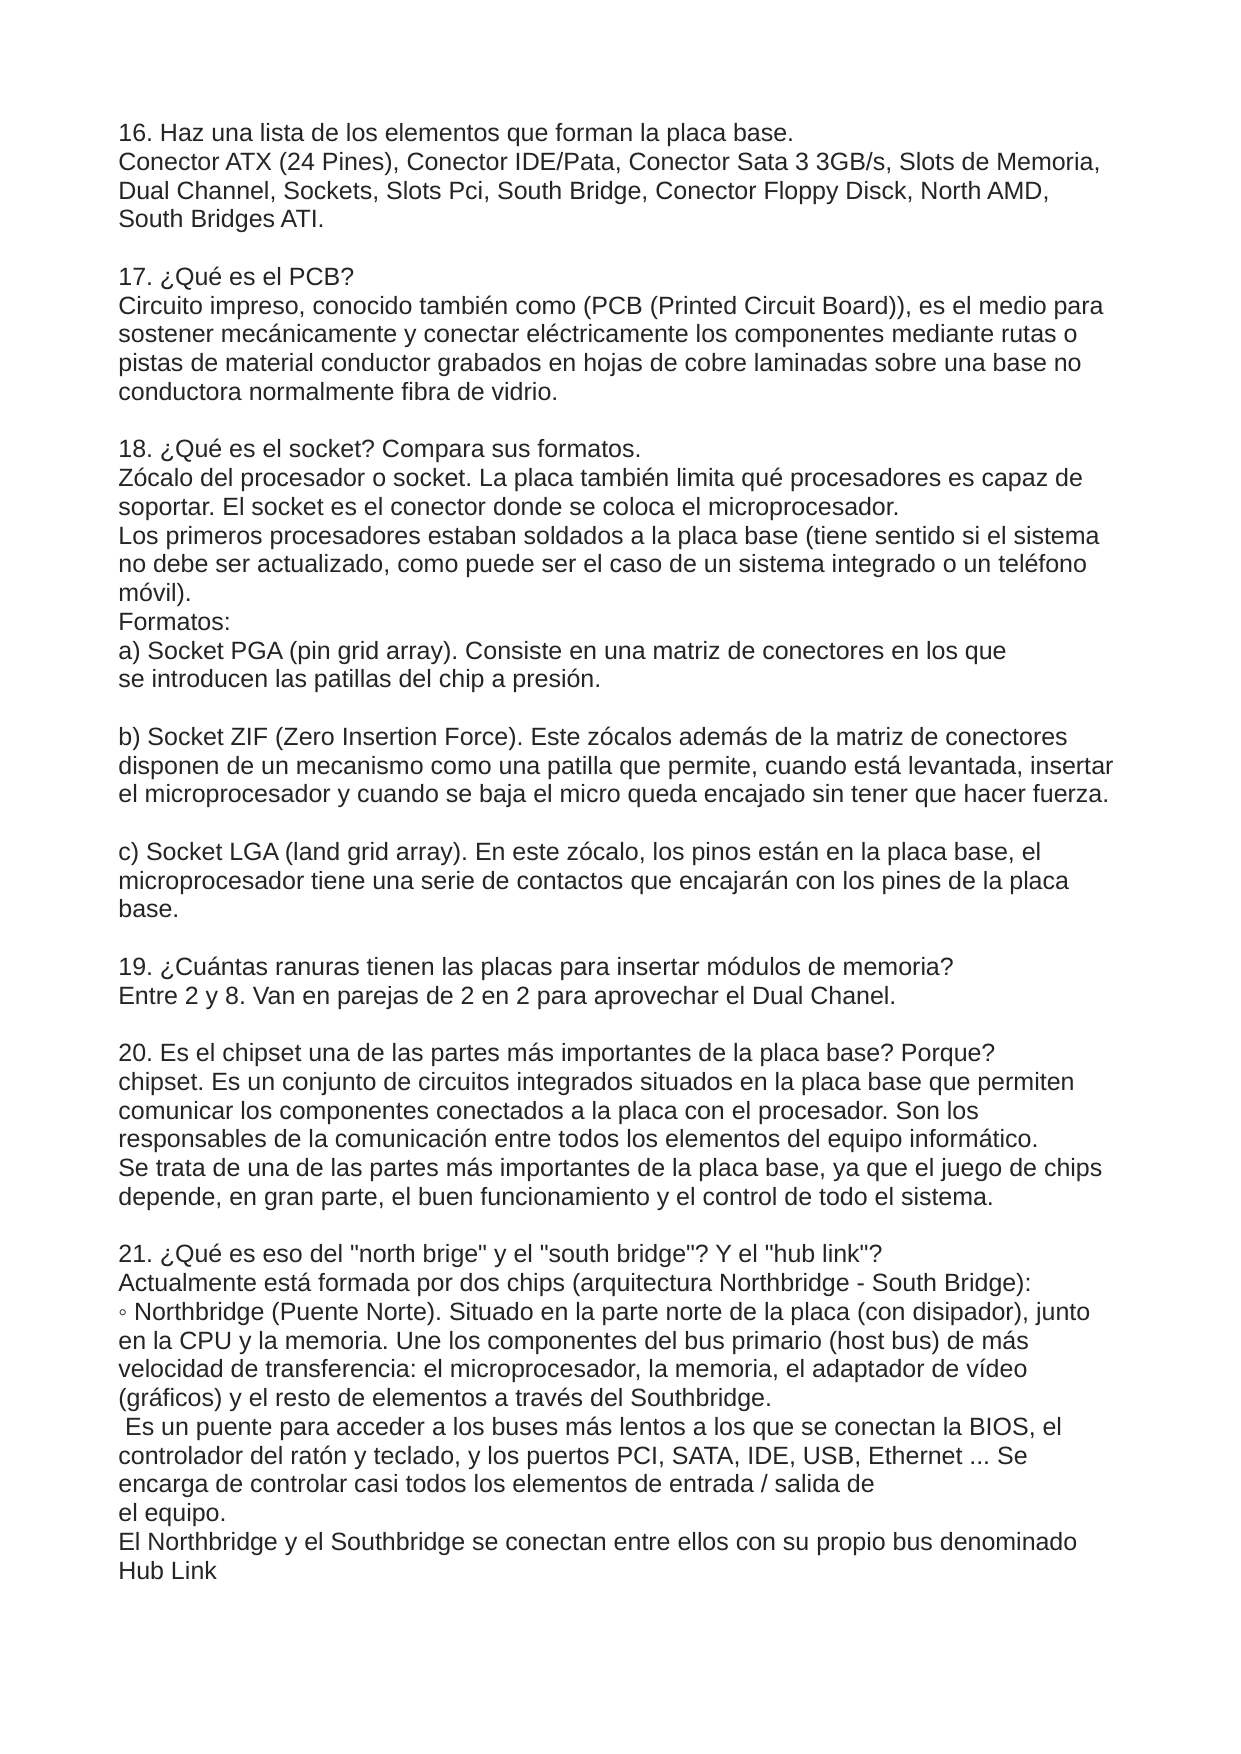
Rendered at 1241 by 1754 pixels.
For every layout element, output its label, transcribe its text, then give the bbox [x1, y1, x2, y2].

text ◦ Northbridge (Puente Norte). Situado en la parte norte de la placa (con disipador), junto [118, 1297, 1122, 1326]
text Es un puente para acceder a los buses más lentos a los que se conectan la BIOS, el controlador del ratón y teclado, y los puertos PCI, SATA, IDE, USB, Ethernet ... Se encarga de controlar casi todos los elementos de entrada / salida de [118, 1412, 1122, 1498]
text microprocesador tiene una serie de contactos que encajarán con los pines de la placa [118, 866, 1122, 894]
text soportar. El socket es el conector donde se coloca el microprocesador. [118, 492, 1122, 521]
text Hub Link [118, 1556, 1122, 1584]
text disponen de un mecanismo como una patilla que permite, cuando está levantada, insertar el microprocesador y cuando se baja el micro queda encajado sin tener que hacer fuerza. [118, 751, 1122, 808]
text Se trata de una de las partes más importantes de la placa base, ya que el juego de chips depende, en gran parte, el buen funcionamiento y el control de todo el sistema. [118, 1153, 1122, 1211]
text Zócalo del procesador o socket. La placa también limita qué procesadores es capaz de [118, 463, 1122, 492]
text b) Socket ZIF (Zero Insertion Force). Este zócalos además de la matriz de conectores [118, 722, 1122, 751]
text Formatos: [118, 607, 1122, 636]
text 19. ¿Cuántas ranuras tienen las placas para insertar módulos de memoria? [118, 952, 1122, 981]
text Actualmente está formada por dos chips (arquitectura Northbridge - South Bridge): [118, 1268, 1122, 1297]
text sostener mecánicamente y conectar eléctricamente los componentes mediante rutas o pistas de material conductor grabados en hojas de cobre laminadas sobre una base no conductora normalmente fibra de vidrio. [118, 319, 1122, 406]
text (gráficos) y el resto de elementos a través del Southbridge. [118, 1383, 1122, 1412]
text c) Socket LGA (land grid array). En este zócalo, los pinos están en la placa base, el [118, 837, 1122, 866]
text El Northbridge y el Southbridge se conectan entre ellos con su propio bus denominado [118, 1527, 1122, 1556]
text Entre 2 y 8. Van en parejas de 2 en 2 para aprovechar el Dual Chanel. [118, 981, 1122, 1009]
text 21. ¿Qué es eso del "north brige" y el "south bridge"? Y el "hub link"? [118, 1239, 1122, 1268]
text a) Socket PGA (pin grid array). Consiste en una matriz de conectores en los que [118, 636, 1122, 664]
text velocidad de transferencia: el microprocesador, la memoria, el adaptador de vídeo [118, 1354, 1122, 1383]
text 17. ¿Qué es el PCB? [118, 262, 1122, 291]
text en la CPU y la memoria. Une los componentes del bus primario (host bus) de más [118, 1326, 1122, 1354]
text 16. Haz una lista de los elementos que forman la placa base. [118, 118, 1122, 147]
text Circuito impreso, conocido también como (PCB (Printed Circuit Board)), es el medio para [118, 291, 1122, 319]
text 20. Es el chipset una de las partes más importantes de la placa base? Porque? [118, 1038, 1122, 1067]
text el equipo. [118, 1498, 1122, 1527]
text se introducen las patillas del chip a presión. [118, 664, 1122, 693]
text chipset. Es un conjunto de circuitos integrados situados en la placa base que permiten comunicar los componentes conectados a la placa con el procesador. Son los responsables de la comunicación entre todos los elementos del equipo informático. [118, 1067, 1122, 1153]
text Los primeros procesadores estaban soldados a la placa base (tiene sentido si el sistema no debe ser actualizado, como puede ser el caso de un sistema integrado o un teléfono móvil). [118, 521, 1122, 607]
text Conector ATX (24 Pines), Conector IDE/Pata, Conector Sata 3 3GB/s, Slots de Memoria, Dual Channel, Sockets, Slots Pci, South Bridge, Conector Floppy Disck, North AMD, South Bridges ATI. [118, 147, 1122, 233]
text base. [118, 894, 1122, 923]
text 18. ¿Qué es el socket? Compara sus formatos. [118, 434, 1122, 463]
